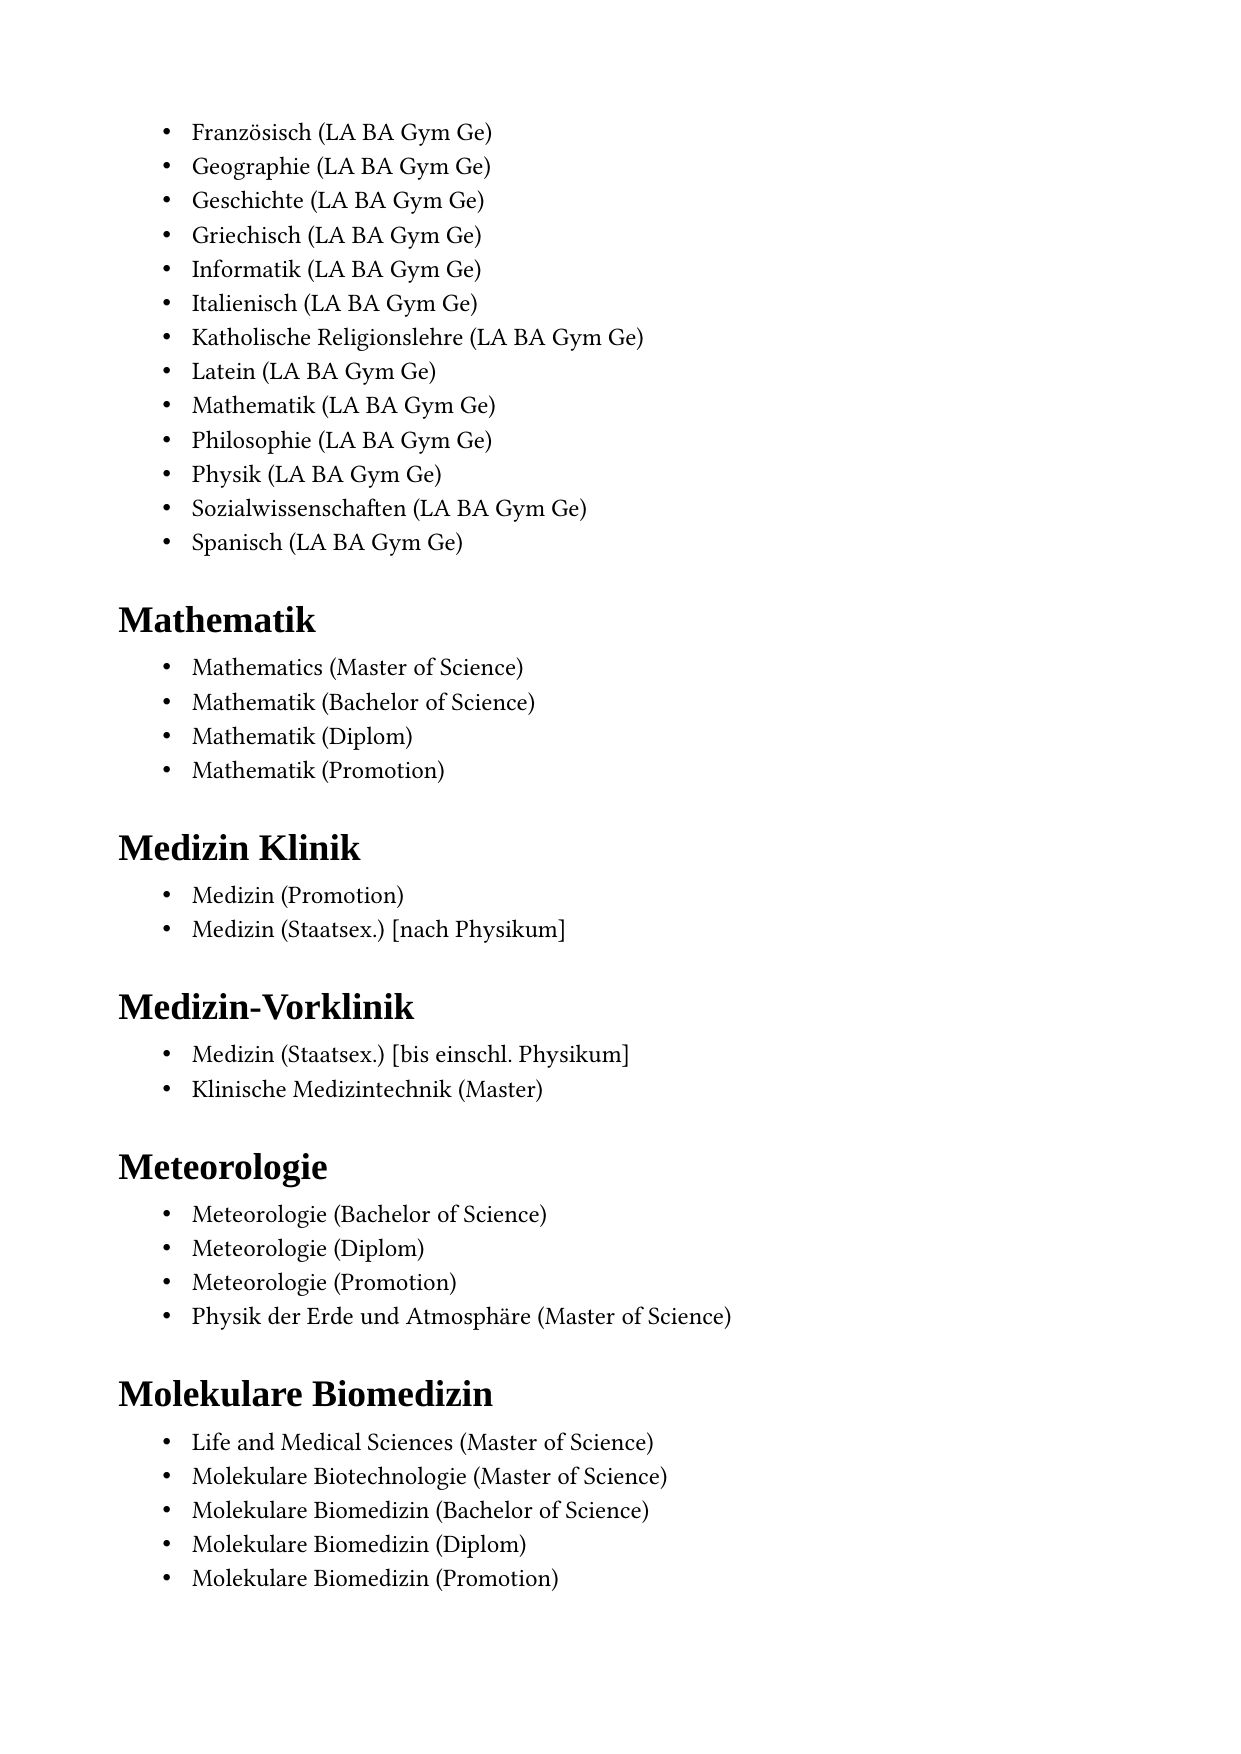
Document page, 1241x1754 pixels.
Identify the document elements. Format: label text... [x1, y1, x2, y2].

list Mathematik (Bachelor of Science) [162, 687, 1122, 716]
list Molekulare Biomedizin (Bachelor of Science) [162, 1496, 1122, 1524]
list Geographie (LA BA Gym Ge) [162, 152, 1122, 181]
list Medizin (Promotion) [162, 881, 1122, 909]
list Spanisch (LA BA Gym Ge) [162, 528, 1122, 557]
subtitle Molekulare Biomedizin [118, 1372, 1122, 1415]
list Informatik (LA BA Gym Ge) [162, 255, 1122, 283]
list Philosophie (LA BA Gym Ge) [162, 426, 1122, 454]
list Katholische Religionslehre (LA BA Gym Ge) [162, 323, 1122, 352]
list Medizin (Staatsex.) [bis einschl. Physikum] [162, 1040, 1122, 1069]
list Life and Medical Sciences (Master of Science) [162, 1427, 1122, 1456]
subtitle Medizin-Vorklinik [118, 985, 1122, 1028]
list Mathematics (Master of Science) [162, 653, 1122, 682]
list Medizin (Staatsex.) [nach Physikum] [162, 915, 1122, 944]
list Molekulare Biomedizin (Promotion) [162, 1564, 1122, 1593]
list Latein (LA BA Gym Ge) [162, 357, 1122, 386]
list Meteorologie (Promotion) [162, 1268, 1122, 1297]
list Klinische Medizintechnik (Master) [162, 1074, 1122, 1103]
subtitle Medizin Klinik [118, 825, 1122, 868]
list Französisch (LA BA Gym Ge) [162, 118, 1122, 147]
list Italienisch (LA BA Gym Ge) [162, 289, 1122, 317]
subtitle Meteorologie [118, 1144, 1122, 1187]
list Sozialwissenschaften (LA BA Gym Ge) [162, 494, 1122, 522]
list Meteorologie (Bachelor of Science) [162, 1200, 1122, 1228]
subtitle Mathematik [118, 598, 1122, 641]
list Mathematik (Diplom) [162, 722, 1122, 750]
list Mathematik (Promotion) [162, 756, 1122, 784]
list Physik der Erde und Atmosphäre (Master of Science) [162, 1302, 1122, 1331]
list Mathematik (LA BA Gym Ge) [162, 391, 1122, 420]
list Meteorologie (Diplom) [162, 1234, 1122, 1262]
list Molekulare Biotechnologie (Master of Science) [162, 1462, 1122, 1490]
list Geschichte (LA BA Gym Ge) [162, 186, 1122, 215]
list Molekulare Biomedizin (Diplom) [162, 1530, 1122, 1558]
list Griechisch (LA BA Gym Ge) [162, 221, 1122, 249]
list Physik (LA BA Gym Ge) [162, 460, 1122, 488]
